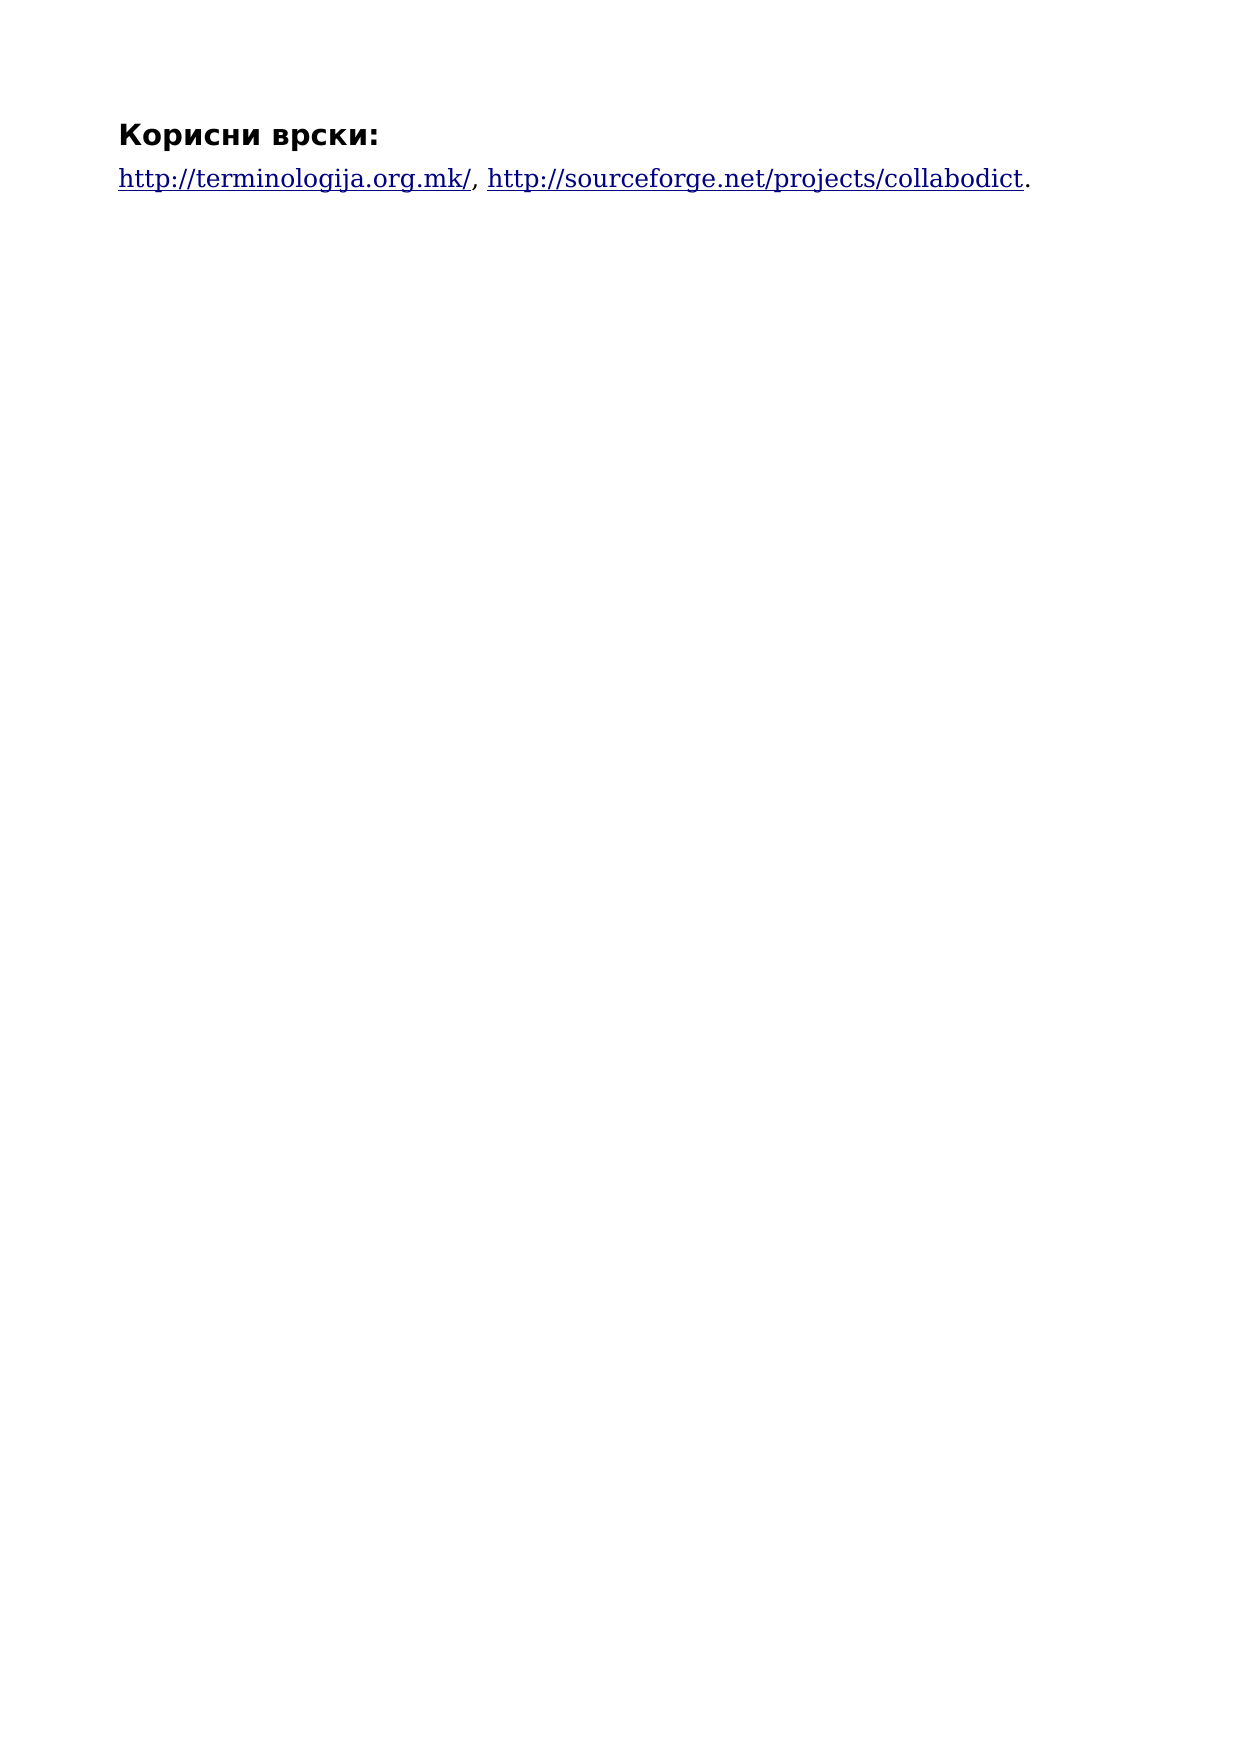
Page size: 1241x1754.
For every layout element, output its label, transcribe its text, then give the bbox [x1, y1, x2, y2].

subtitle Корисни врски: [118, 118, 1122, 152]
text http://terminologija.org.mk/, http://sourceforge.net/projects/collabodict. [118, 164, 1122, 194]
